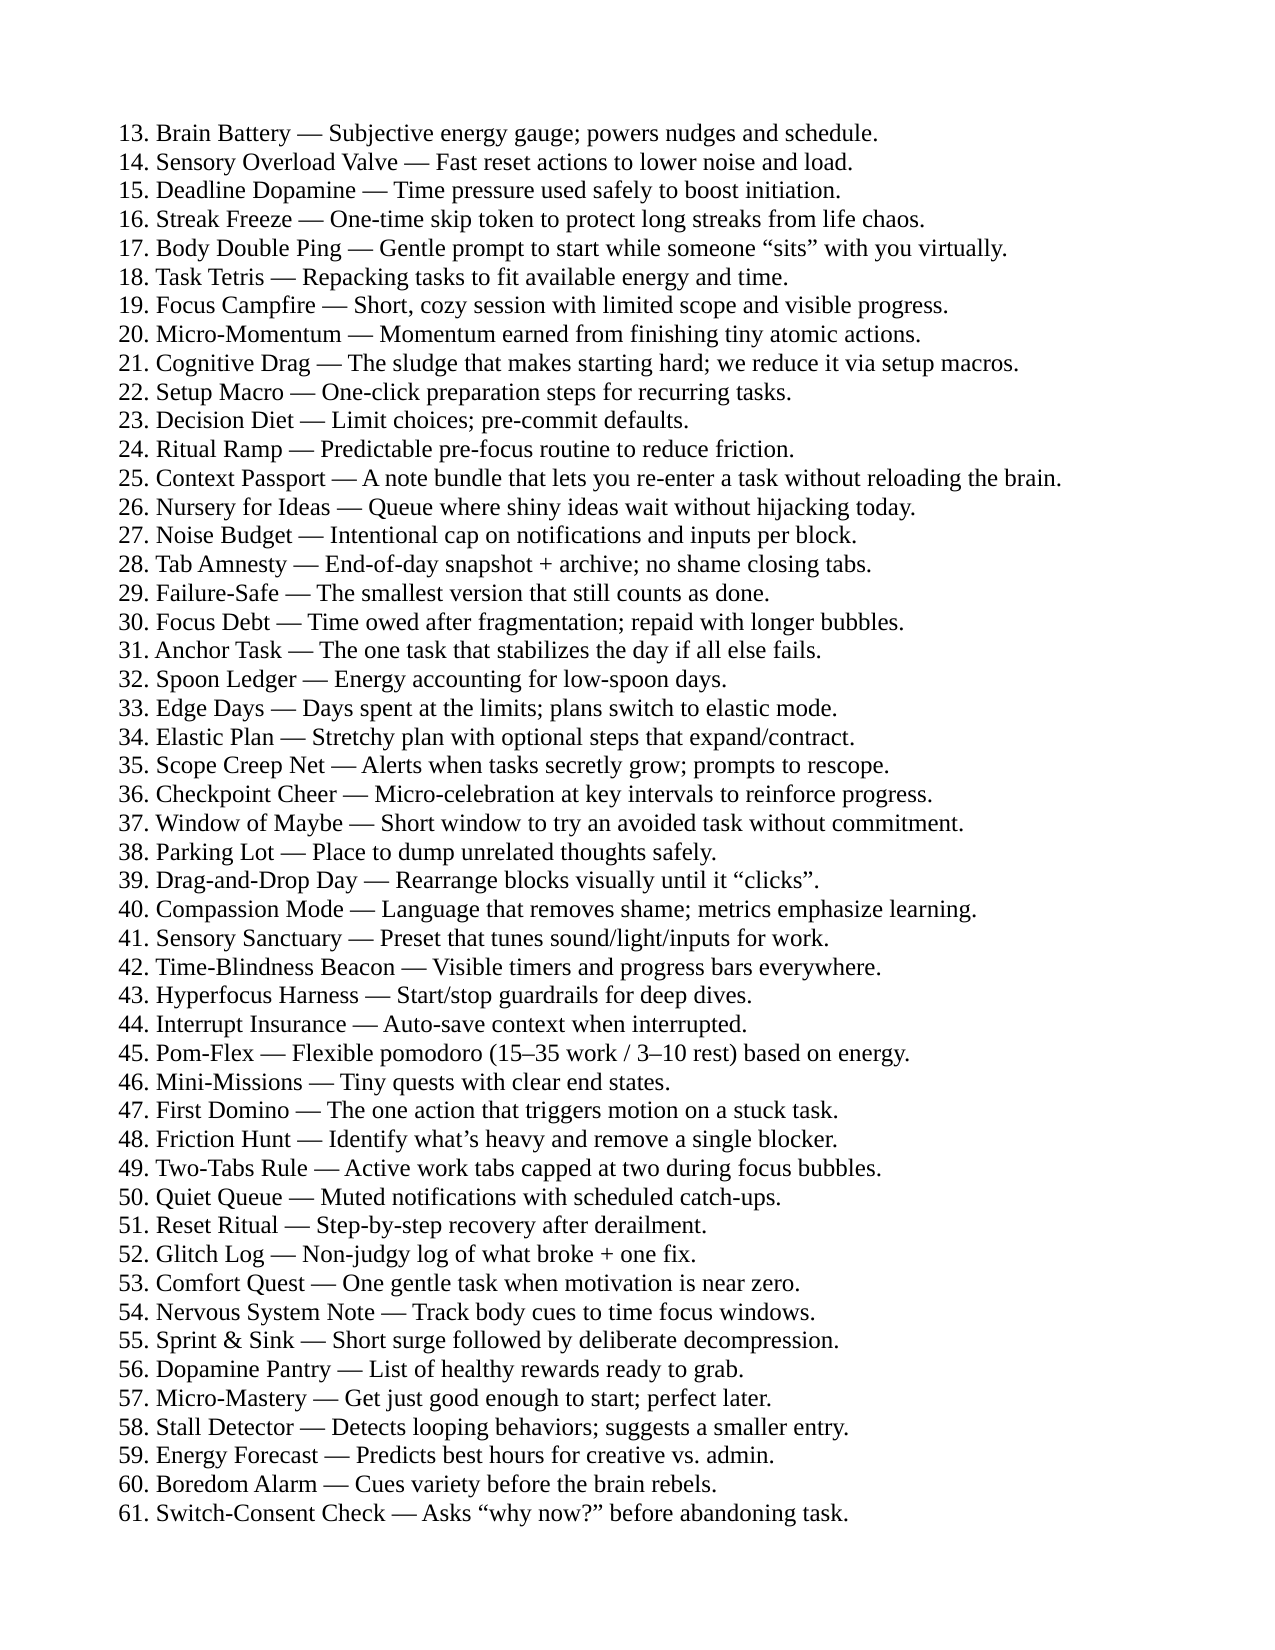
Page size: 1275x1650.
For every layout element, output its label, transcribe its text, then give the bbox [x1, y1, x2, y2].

text 18. Task Tetris — Repacking tasks to fit available energy and time. [118, 262, 1157, 291]
text 38. Parking Lot — Place to dump unrelated thoughts safely. [118, 837, 1157, 866]
text 29. Failure-Safe — The smallest version that still counts as done. [118, 578, 1157, 607]
text 58. Stall Detector — Detects looping behaviors; suggests a smaller entry. [118, 1412, 1157, 1441]
text 60. Boredom Alarm — Cues variety before the brain rebels. [118, 1469, 1157, 1498]
text 55. Sprint & Sink — Short surge followed by deliberate decompression. [118, 1326, 1157, 1354]
text 51. Reset Ritual — Step-by-step recovery after derailment. [118, 1211, 1157, 1239]
text 50. Quiet Queue — Muted notifications with scheduled catch-ups. [118, 1182, 1157, 1211]
text 26. Nursery for Ideas — Queue where shiny ideas wait without hijacking today. [118, 492, 1157, 521]
text 28. Tab Amnesty — End-of-day snapshot + archive; no shame closing tabs. [118, 549, 1157, 578]
text 25. Context Passport — A note bundle that lets you re-enter a task without reloading the brain. [118, 463, 1157, 492]
text 36. Checkpoint Cheer — Micro-celebration at key intervals to reinforce progress. [118, 779, 1157, 808]
text 15. Deadline Dopamine — Time pressure used safely to boost initiation. [118, 176, 1157, 204]
text 34. Elastic Plan — Stretchy plan with optional steps that expand/contract. [118, 722, 1157, 751]
text 37. Window of Maybe — Short window to try an avoided task without commitment. [118, 808, 1157, 837]
text 54. Nervous System Note — Track body cues to time focus windows. [118, 1297, 1157, 1326]
text 22. Setup Macro — One-click preparation steps for recurring tasks. [118, 377, 1157, 406]
text 59. Energy Forecast — Predicts best hours for creative vs. admin. [118, 1441, 1157, 1469]
text 41. Sensory Sanctuary — Preset that tunes sound/light/inputs for work. [118, 923, 1157, 952]
text 21. Cognitive Drag — The sludge that makes starting hard; we reduce it via setup macros. [118, 348, 1157, 377]
text 31. Anchor Task — The one task that stabilizes the day if all else fails. [118, 636, 1157, 664]
text 44. Interrupt Insurance — Auto-save context when interrupted. [118, 1009, 1157, 1038]
text 35. Scope Creep Net — Alerts when tasks secretly grow; prompts to rescope. [118, 751, 1157, 779]
text 16. Streak Freeze — One-time skip token to protect long streaks from life chaos. [118, 204, 1157, 233]
text 48. Friction Hunt — Identify what’s heavy and remove a single blocker. [118, 1124, 1157, 1153]
text 43. Hyperfocus Harness — Start/stop guardrails for deep dives. [118, 981, 1157, 1009]
text 27. Noise Budget — Intentional cap on notifications and inputs per block. [118, 521, 1157, 549]
text 47. First Domino — The one action that triggers motion on a stuck task. [118, 1096, 1157, 1124]
text 30. Focus Debt — Time owed after fragmentation; repaid with longer bubbles. [118, 607, 1157, 636]
text 49. Two-Tabs Rule — Active work tabs capped at two during focus bubbles. [118, 1153, 1157, 1182]
text 14. Sensory Overload Valve — Fast reset actions to lower noise and load. [118, 147, 1157, 176]
text 17. Body Double Ping — Gentle prompt to start while someone “sits” with you virtually. [118, 233, 1157, 262]
text 24. Ritual Ramp — Predictable pre-focus routine to reduce friction. [118, 434, 1157, 463]
text 53. Comfort Quest — One gentle task when motivation is near zero. [118, 1268, 1157, 1297]
text 56. Dopamine Pantry — List of healthy rewards ready to grab. [118, 1354, 1157, 1383]
text 32. Spoon Ledger — Energy accounting for low-spoon days. [118, 664, 1157, 693]
text 52. Glitch Log — Non-judgy log of what broke + one fix. [118, 1239, 1157, 1268]
text 23. Decision Diet — Limit choices; pre-commit defaults. [118, 406, 1157, 434]
text 42. Time-Blindness Beacon — Visible timers and progress bars everywhere. [118, 952, 1157, 981]
text 33. Edge Days — Days spent at the limits; plans switch to elastic mode. [118, 693, 1157, 722]
text 20. Micro-Momentum — Momentum earned from finishing tiny atomic actions. [118, 319, 1157, 348]
text 13. Brain Battery — Subjective energy gauge; powers nudges and schedule. [118, 118, 1157, 147]
text 61. Switch-Consent Check — Asks “why now?” before abandoning task. [118, 1498, 1157, 1527]
text 19. Focus Campfire — Short, cozy session with limited scope and visible progress. [118, 291, 1157, 319]
text 57. Micro-Mastery — Get just good enough to start; perfect later. [118, 1383, 1157, 1412]
text 39. Drag-and-Drop Day — Rearrange blocks visually until it “clicks”. [118, 866, 1157, 894]
text 40. Compassion Mode — Language that removes shame; metrics emphasize learning. [118, 894, 1157, 923]
text 45. Pom-Flex — Flexible pomodoro (15–35 work / 3–10 rest) based on energy. [118, 1038, 1157, 1067]
text 46. Mini-Missions — Tiny quests with clear end states. [118, 1067, 1157, 1096]
